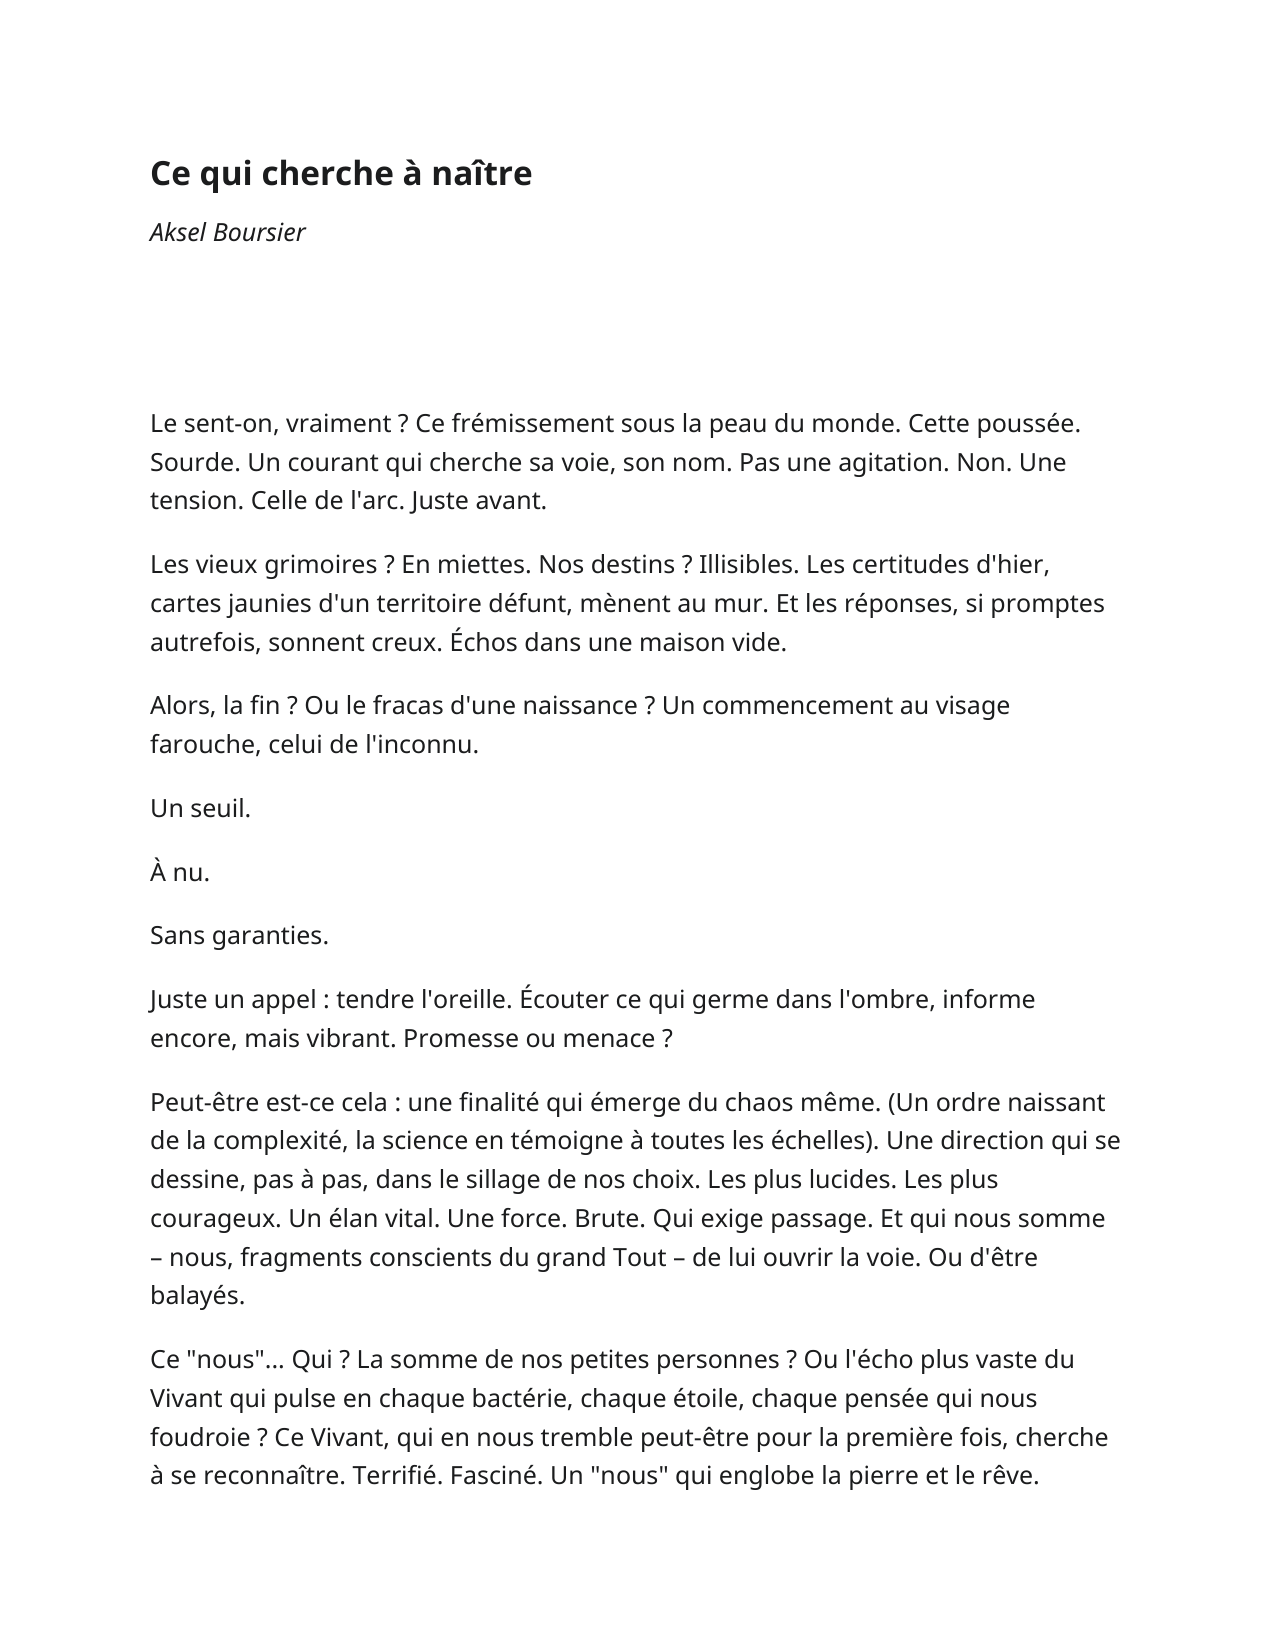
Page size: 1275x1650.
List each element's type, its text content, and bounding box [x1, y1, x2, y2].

text Juste un appel : tendre l'oreille. Écouter ce qui germe dans l'ombre, informe encore, mais vibrant. Promesse ou menace ? [150, 982, 1125, 1054]
subtitle Ce qui cherche à naître [150, 150, 1125, 195]
text Aksel Boursier [150, 214, 1125, 248]
text Sans garanties. [150, 918, 1125, 952]
text À nu. [150, 854, 1125, 888]
text Le sent-on, vraiment ? Ce frémissement sous la peau du monde. Cette poussée. Sourde. Un courant qui cherche sa voie, son nom. Pas une agitation. Non. Une tension. Celle de l'arc. Juste avant. [150, 406, 1125, 517]
text Un seuil. [150, 791, 1125, 824]
text Peut-être est-ce cela : une finalité qui émerge du chaos même. (Un ordre naissant de la complexité, la science en témoigne à toutes les échelles). Une direction qui se dessine, pas à pas, dans le sillage de nos choix. Les plus lucides. Les plus courageux. Un élan vital. Une force. Brute. Qui exige passage. Et qui nous somme – nous, fragments conscients du grand Tout – de lui ouvrir la voie. Ou d'être balayés. [150, 1084, 1125, 1312]
text Les vieux grimoires ? En miettes. Nos destins ? Illisibles. Les certitudes d'hier, cartes jaunies d'un territoire défunt, mènent au mur. Et les réponses, si promptes autrefois, sonnent creux. Échos dans une maison vide. [150, 547, 1125, 658]
text Alors, la fin ? Ou le fracas d'une naissance ? Un commencement au visage farouche, celui de l'inconnu. [150, 688, 1125, 761]
text Ce "nous"... Qui ? La somme de nos petites personnes ? Ou l'écho plus vaste du Vivant qui pulse en chaque bactérie, chaque étoile, chaque pensée qui nous foudroie ? Ce Vivant, qui en nous tremble peut-être pour la première fois, cherche à se reconnaître. Terrifié. Fasciné. Un "nous" qui englobe la pierre et le rêve. [150, 1342, 1125, 1492]
